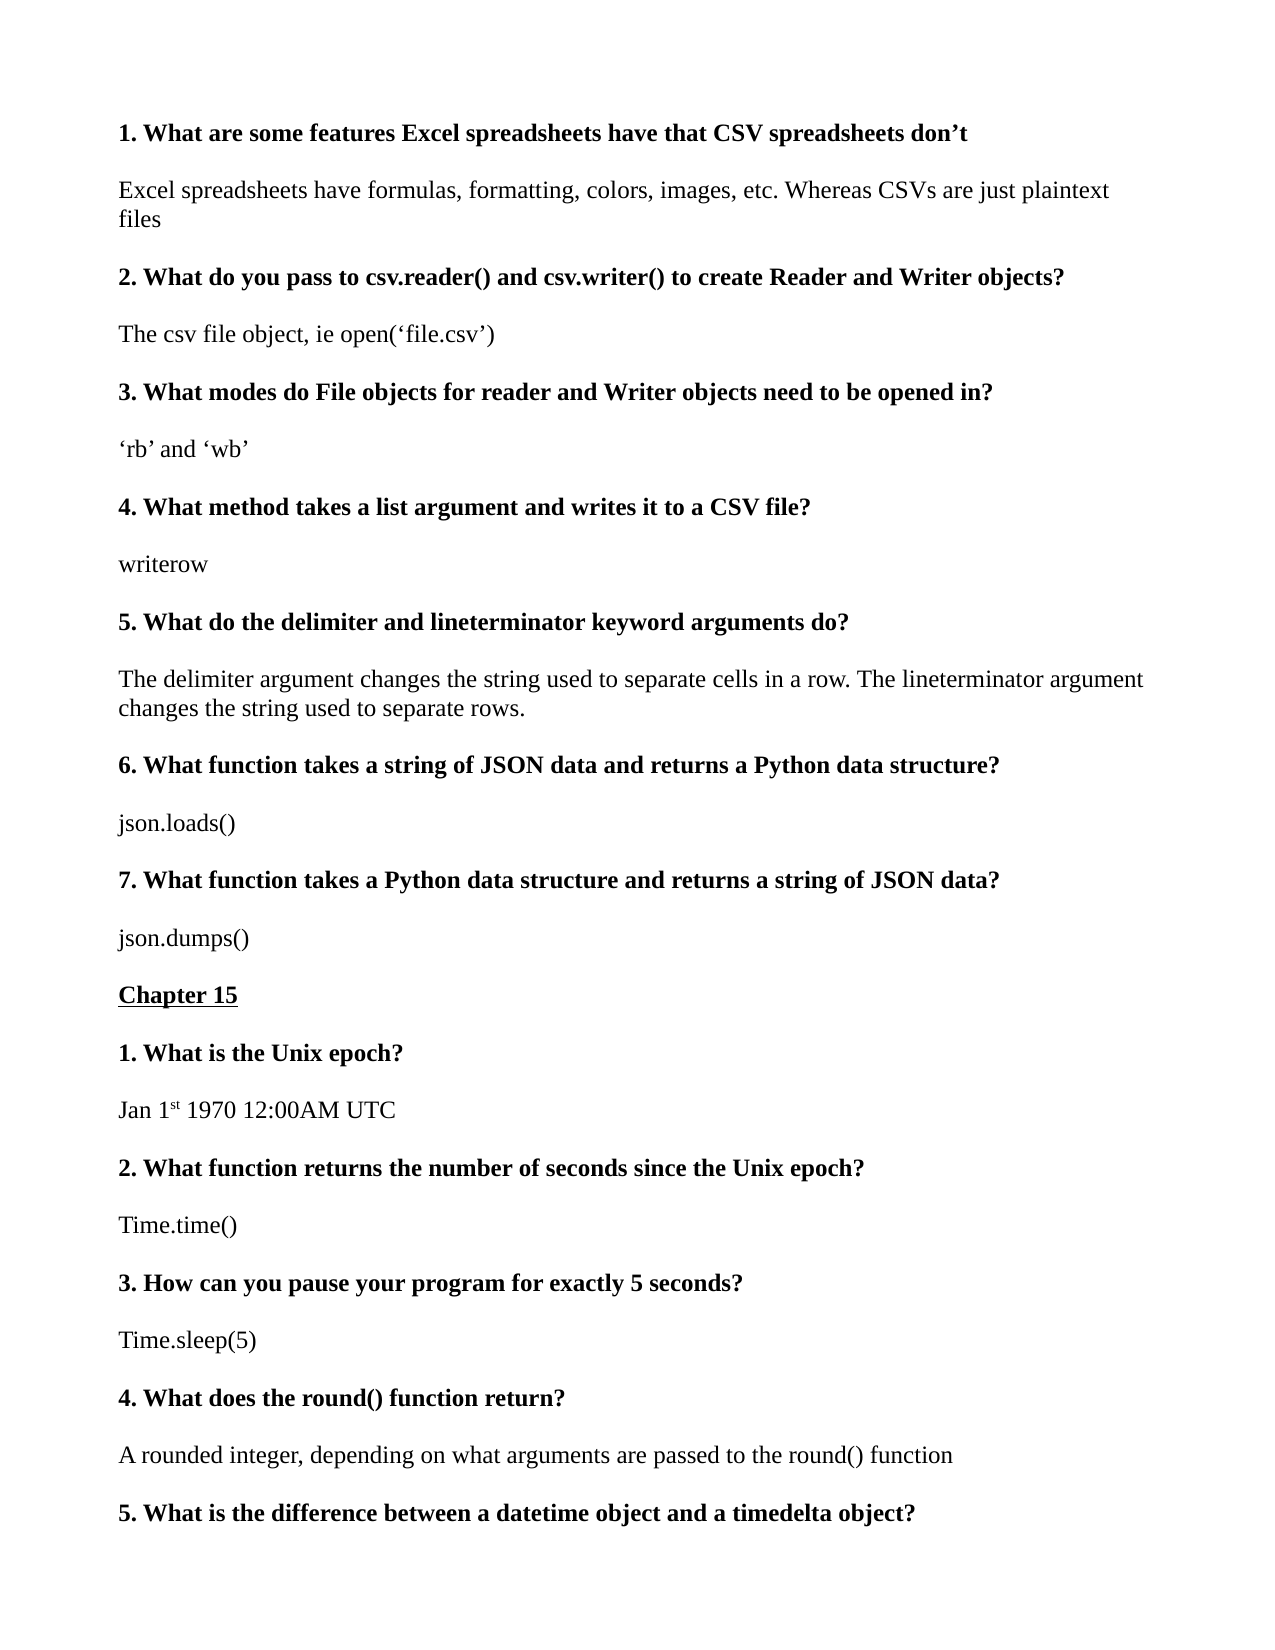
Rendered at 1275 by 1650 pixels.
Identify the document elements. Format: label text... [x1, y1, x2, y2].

text Time.time() [118, 1211, 1157, 1239]
text json.dumps() [118, 923, 1157, 952]
text 1. What are some features Excel spreadsheets have that CSV spreadsheets don’t [118, 118, 1157, 147]
text 6. What function takes a string of JSON data and returns a Python data structure? [118, 751, 1157, 779]
text 4. What does the round() function return? [118, 1383, 1157, 1412]
text 2. What function returns the number of seconds since the Unix epoch? [118, 1153, 1157, 1182]
text 5. What do the delimiter and lineterminator keyword arguments do? [118, 607, 1157, 636]
text 7. What function takes a Python data structure and returns a string of JSON data? [118, 866, 1157, 894]
text Jan 1st 1970 12:00AM UTC [118, 1096, 1157, 1124]
text Excel spreadsheets have formulas, formatting, colors, images, etc. Whereas CSVs are just plaintext files [118, 176, 1157, 233]
text 1. What is the Unix epoch? [118, 1038, 1157, 1067]
text Chapter 15 [118, 981, 1157, 1009]
text json.loads() [118, 808, 1157, 837]
text The csv file object, ie open(‘file.csv’) [118, 319, 1157, 348]
text ‘rb’ and ‘wb’ [118, 434, 1157, 463]
text 3. How can you pause your program for exactly 5 seconds? [118, 1268, 1157, 1297]
text Time.sleep(5) [118, 1326, 1157, 1354]
text 5. What is the difference between a datetime object and a timedelta object? [118, 1498, 1157, 1527]
text A rounded integer, depending on what arguments are passed to the round() function [118, 1441, 1157, 1469]
text 3. What modes do File objects for reader and Writer objects need to be opened in? [118, 377, 1157, 406]
text writerow [118, 549, 1157, 578]
text 2. What do you pass to csv.reader() and csv.writer() to create Reader and Writer objects? [118, 262, 1157, 291]
text The delimiter argument changes the string used to separate cells in a row. The lineterminator argument changes the string used to separate rows. [118, 664, 1157, 722]
text 4. What method takes a list argument and writes it to a CSV file? [118, 492, 1157, 521]
